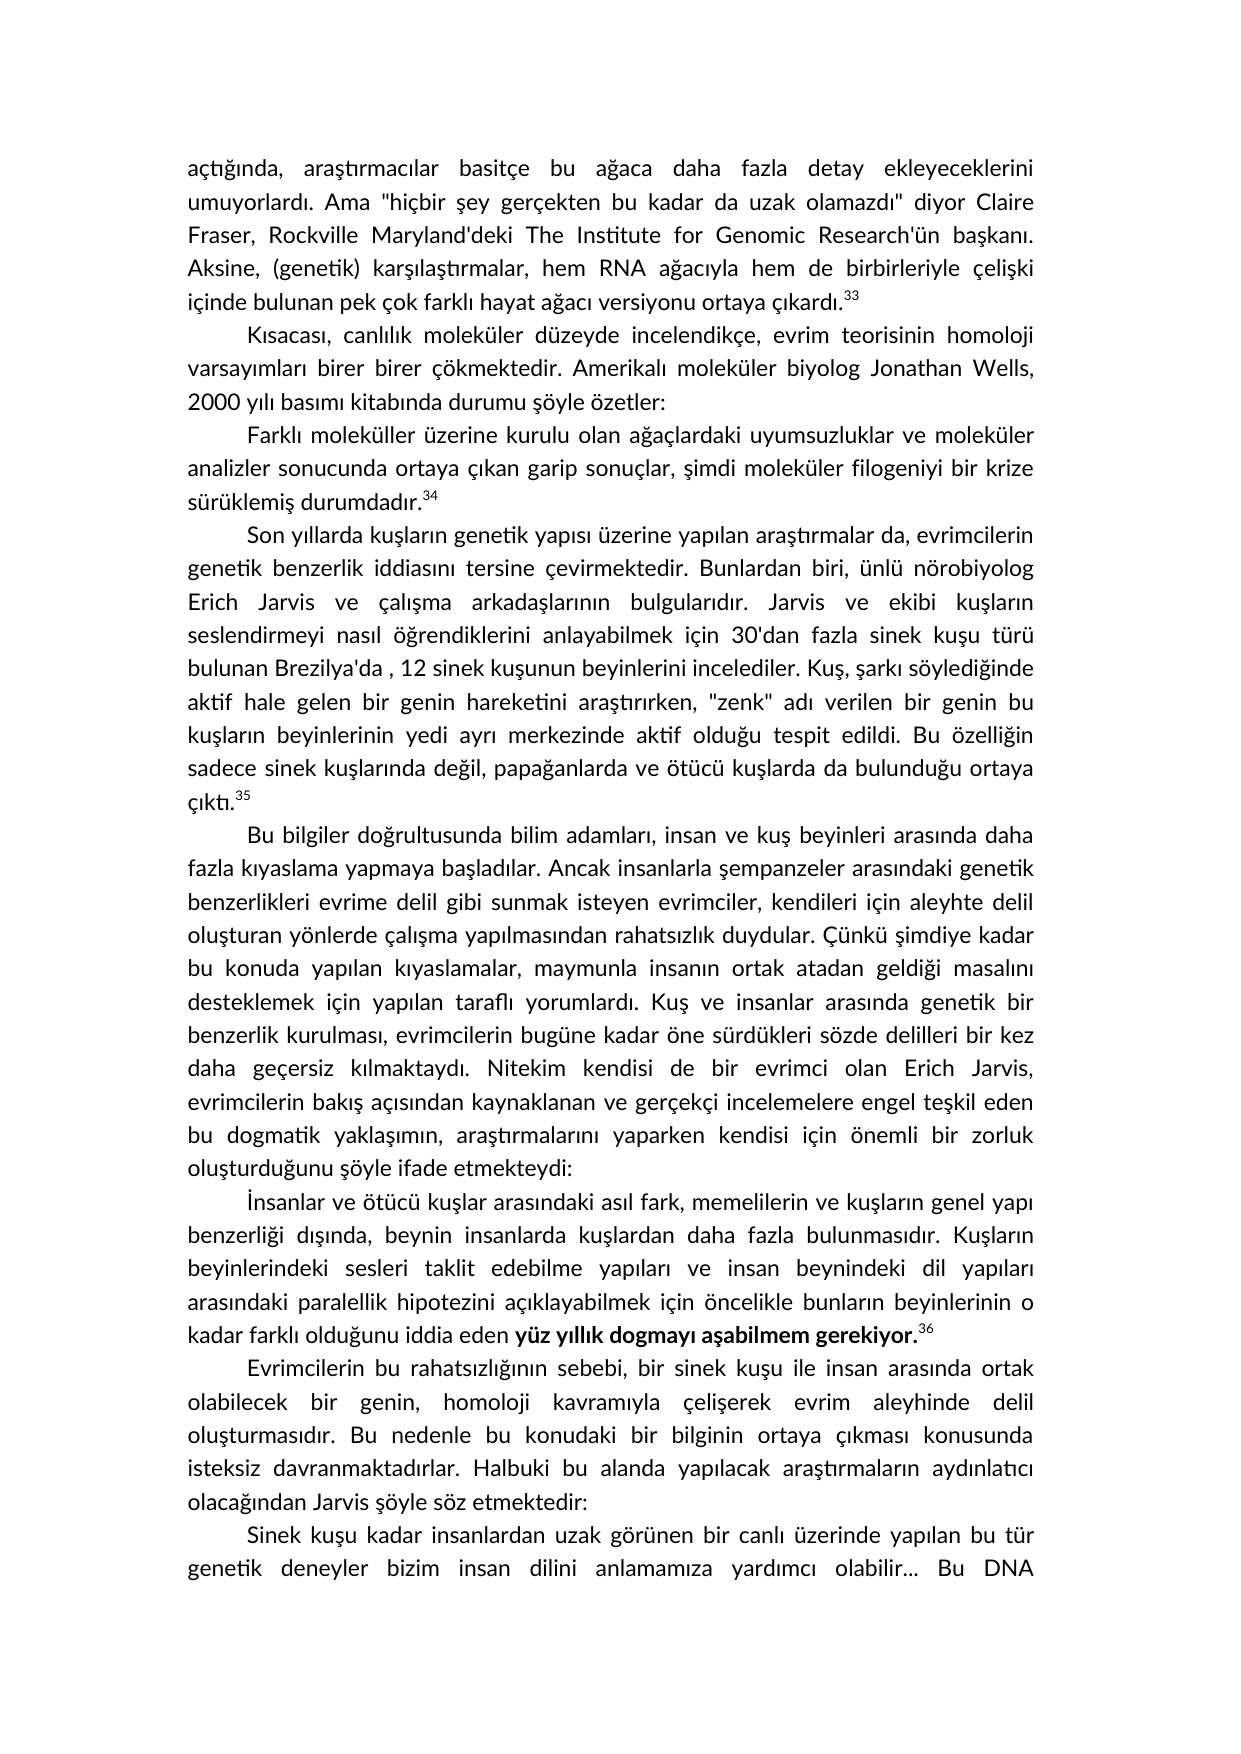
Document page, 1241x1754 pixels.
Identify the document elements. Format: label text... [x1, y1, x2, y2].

text Bu bilgiler doğrultusunda bilim adamları, insan ve kuş beyinleri arasında daha fazla kıyaslama yapmaya başladılar. Ancak insanlarla şempanzeler arasındaki genetik benzerlikleri evrime delil gibi sunmak isteyen evrimciler, kendileri için aleyhte delil oluşturan yönlerde çalışma yapılmasından rahatsızlık duydular. Çünkü şimdiye kadar bu konuda yapılan kıyaslamalar, maymunla insanın ortak atadan geldiği masalını desteklemek için yapılan taraflı yorumlardı. Kuş ve insanlar arasında genetik bir benzerlik kurulması, evrimcilerin bugüne kadar öne sürdükleri sözde delilleri bir kez daha geçersiz kılmaktaydı. Nitekim kendisi de bir evrimci olan Erich Jarvis, evrimcilerin bakış açısından kaynaklanan ve gerçekçi incelemelere engel teşkil eden bu dogmatik yaklaşımın, araştırmalarını yaparken kendisi için önemli bir zorluk oluşturduğunu şöyle ifade etmekteydi: [187, 817, 1035, 1183]
text açtığında, araştırmacılar basitçe bu ağaca daha fazla detay ekleyeceklerini umuyorlardı. Ama "hiçbir şey gerçekten bu kadar da uzak olamazdı" diyor Claire Fraser, Rockville Maryland'deki The Institute for Genomic Research'ün başkanı. Aksine, (genetik) karşılaştırmalar, hem RNA ağacıyla hem de birbirleriyle çelişki içinde bulunan pek çok farklı hayat ağacı versiyonu ortaya çıkardı.33 [187, 150, 1035, 317]
text İnsanlar ve ötücü kuşlar arasındaki asıl fark, memelilerin ve kuşların genel yapı benzerliği dışında, beynin insanlarda kuşlardan daha fazla bulunmasıdır. Kuşların beyinlerindeki sesleri taklit edebilme yapıları ve insan beynindeki dil yapıları arasındaki paralellik hipotezini açıklayabilmek için öncelikle bunların beyinlerinin o kadar farklı olduğunu iddia eden yüz yıllık dogmayı aşabilmem gerekiyor.36 [187, 1183, 1035, 1350]
text Farklı moleküller üzerine kurulu olan ağaçlardaki uyumsuzluklar ve moleküler analizler sonucunda ortaya çıkan garip sonuçlar, şimdi moleküler filogeniyi bir krize sürüklemiş durumdadır.34 [187, 417, 1035, 517]
text Kısacası, canlılık moleküler düzeyde incelendikçe, evrim teorisinin homoloji varsayımları birer birer çökmektedir. Amerikalı moleküler biyolog Jonathan Wells, 2000 yılı basımı kitabında durumu şöyle özetler: [187, 317, 1035, 417]
text Son yıllarda kuşların genetik yapısı üzerine yapılan araştırmalar da, evrimcilerin genetik benzerlik iddiasını tersine çevirmektedir. Bunlardan biri, ünlü nörobiyolog Erich Jarvis ve çalışma arkadaşlarının bulgularıdır. Jarvis ve ekibi kuşların seslendirmeyi nasıl öğrendiklerini anlayabilmek için 30'dan fazla sinek kuşu türü bulunan Brezilya'da , 12 sinek kuşunun beyinlerini incelediler. Kuş, şarkı söylediğinde aktif hale gelen bir genin hareketini araştırırken, "zenk" adı verilen bir genin bu kuşların beyinlerinin yedi ayrı merkezinde aktif olduğu tespit edildi. Bu özelliğin sadece sinek kuşlarında değil, papağanlarda ve ötücü kuşlarda da bulunduğu ortaya çıktı.35 [187, 517, 1035, 817]
text Evrimcilerin bu rahatsızlığının sebebi, bir sinek kuşu ile insan arasında ortak olabilecek bir genin, homoloji kavramıyla çelişerek evrim aleyhinde delil oluşturmasıdır. Bu nedenle bu konudaki bir bilginin ortaya çıkması konusunda isteksiz davranmaktadırlar. Halbuki bu alanda yapılacak araştırmaların aydınlatıcı olacağından Jarvis şöyle söz etmektedir: [187, 1350, 1035, 1517]
text Sinek kuşu kadar insanlardan uzak görünen bir canlı üzerinde yapılan bu tür genetik deneyler bizim insan dilini anlamamıza yardımcı olabilir... Bu DNA [187, 1517, 1035, 1583]
